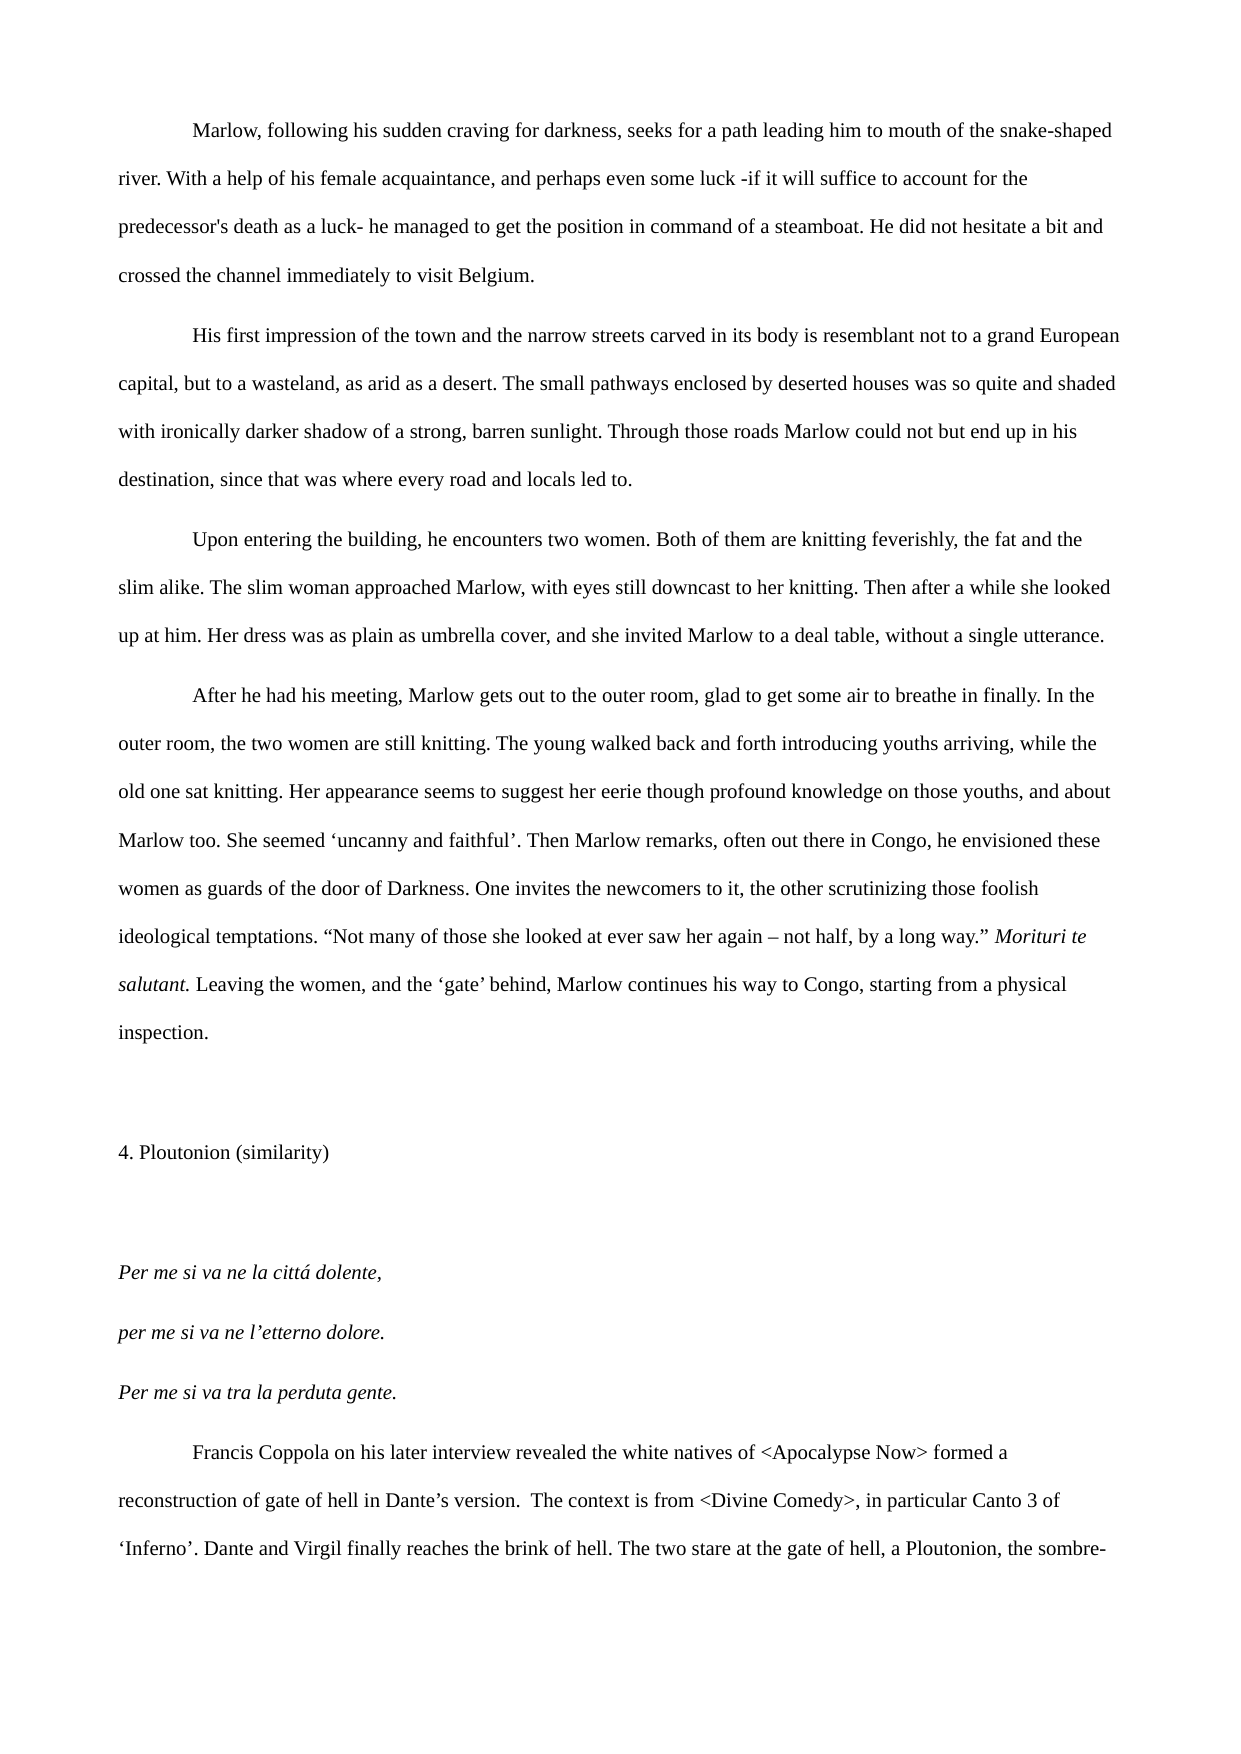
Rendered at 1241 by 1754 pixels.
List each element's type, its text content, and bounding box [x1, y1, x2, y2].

text Per me si va ne la cittá dolente, [118, 1260, 1122, 1284]
text 4. Ploutonion (similarity) [118, 1140, 1122, 1164]
text Per me si va tra la perduta gente. [118, 1380, 1122, 1404]
text His first impression of the town and the narrow streets carved in its body is resemblant not to a grand European capital, but to a wasteland, as arid as a desert. The small pathways enclosed by deserted houses was so quite and shaded with ironically darker shadow of a strong, barren sunlight. Through those roads Marlow could not but end up in his destination, since that was where every road and locals led to. [118, 322, 1122, 491]
text per me si va ne l’etterno dolore. [118, 1320, 1122, 1344]
text Upon entering the building, he encounters two women. Both of them are knitting feverishly, the fat and the slim alike. The slim woman approached Marlow, with eyes still downcast to her knitting. Then after a while she looked up at him. Her dress was as plain as umbrella cover, and she invited Marlow to a deal table, without a single utterance. [118, 527, 1122, 647]
text Francis Coppola on his later interview revealed the white natives of <Apocalypse Now> formed a reconstruction of gate of hell in Dante’s version. The context is from <Divine Comedy>, in particular Canto 3 of ‘Inferno’. Dante and Virgil finally reaches the brink of hell. The two stare at the gate of hell, a Ploutonion, the sombre- [118, 1440, 1122, 1560]
text Marlow, following his sudden craving for darkness, seeks for a path leading him to mouth of the snake-shaped river. With a help of his female acquaintance, and perhaps even some luck -if it will suffice to account for the predecessor's death as a luck- he managed to get the position in command of a steamboat. He did not hesitate a bit and crossed the channel immediately to visit Belgium. [118, 118, 1122, 287]
text After he had his meeting, Marlow gets out to the outer room, glad to get some air to breathe in finally. In the outer room, the two women are still knitting. The young walked back and forth introducing youths arriving, while the old one sat knitting. Her appearance seems to suggest her eerie though profound knowledge on those youths, and about Marlow too. She seemed ‘uncanny and faithful’. Then Marlow remarks, often out there in Congo, he envisioned these women as guards of the door of Darkness. One invites the newcomers to it, the other scrutinizing those foolish ideological temptations. “Not many of those she looked at ever saw her again – not half, by a long way.” Morituri te salutant. Leaving the women, and the ‘gate’ behind, Marlow continues his way to Congo, starting from a physical inspection. [118, 683, 1122, 1044]
